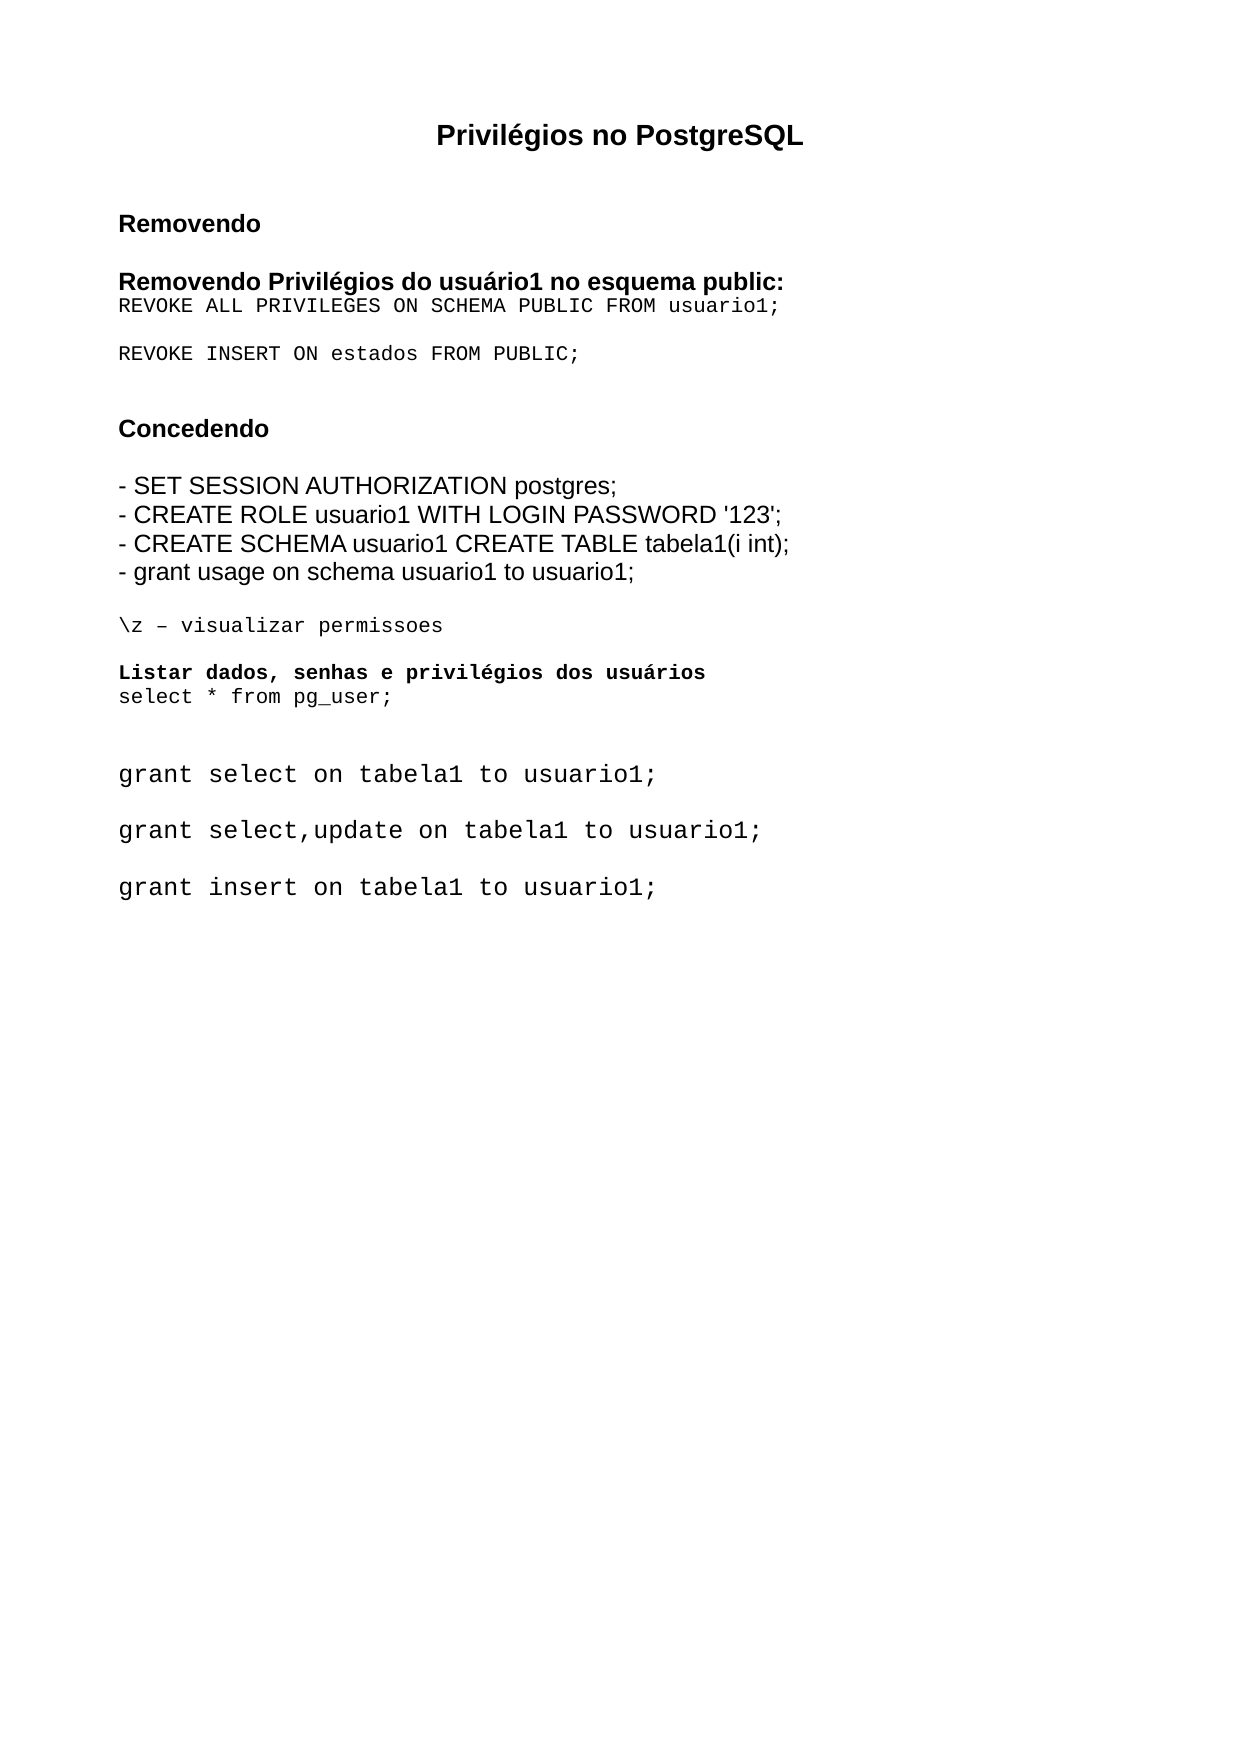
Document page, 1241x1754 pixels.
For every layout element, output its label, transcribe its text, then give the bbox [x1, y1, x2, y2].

text - grant usage on schema usuario1 to usuario1; [118, 557, 1122, 586]
text \z – visualizar permissoes [118, 615, 1122, 638]
list grant insert on tabela1 to usuario1; [118, 875, 1122, 903]
text - SET SESSION AUTHORIZATION postgres; [118, 471, 1122, 500]
list grant select on tabela1 to usuario1; [118, 761, 1122, 790]
text Concedendo [118, 414, 1122, 442]
text Listar dados, senhas e privilégios dos usuários [118, 662, 1122, 686]
text - CREATE ROLE usuario1 WITH LOGIN PASSWORD '123'; [118, 500, 1122, 529]
list grant select,update on tabela1 to usuario1; [118, 818, 1122, 846]
text REVOKE ALL PRIVILEGES ON SCHEMA PUBLIC FROM usuario1; [118, 295, 1122, 319]
text select * from pg_user; [118, 686, 1122, 709]
text Removendo [118, 209, 1122, 238]
text REVOKE INSERT ON estados FROM PUBLIC; [118, 343, 1122, 366]
text Privilégios no PostgreSQL [118, 118, 1122, 152]
text Removendo Privilégios do usuário1 no esquema public: [118, 267, 1122, 295]
text - CREATE SCHEMA usuario1 CREATE TABLE tabela1(i int); [118, 529, 1122, 557]
